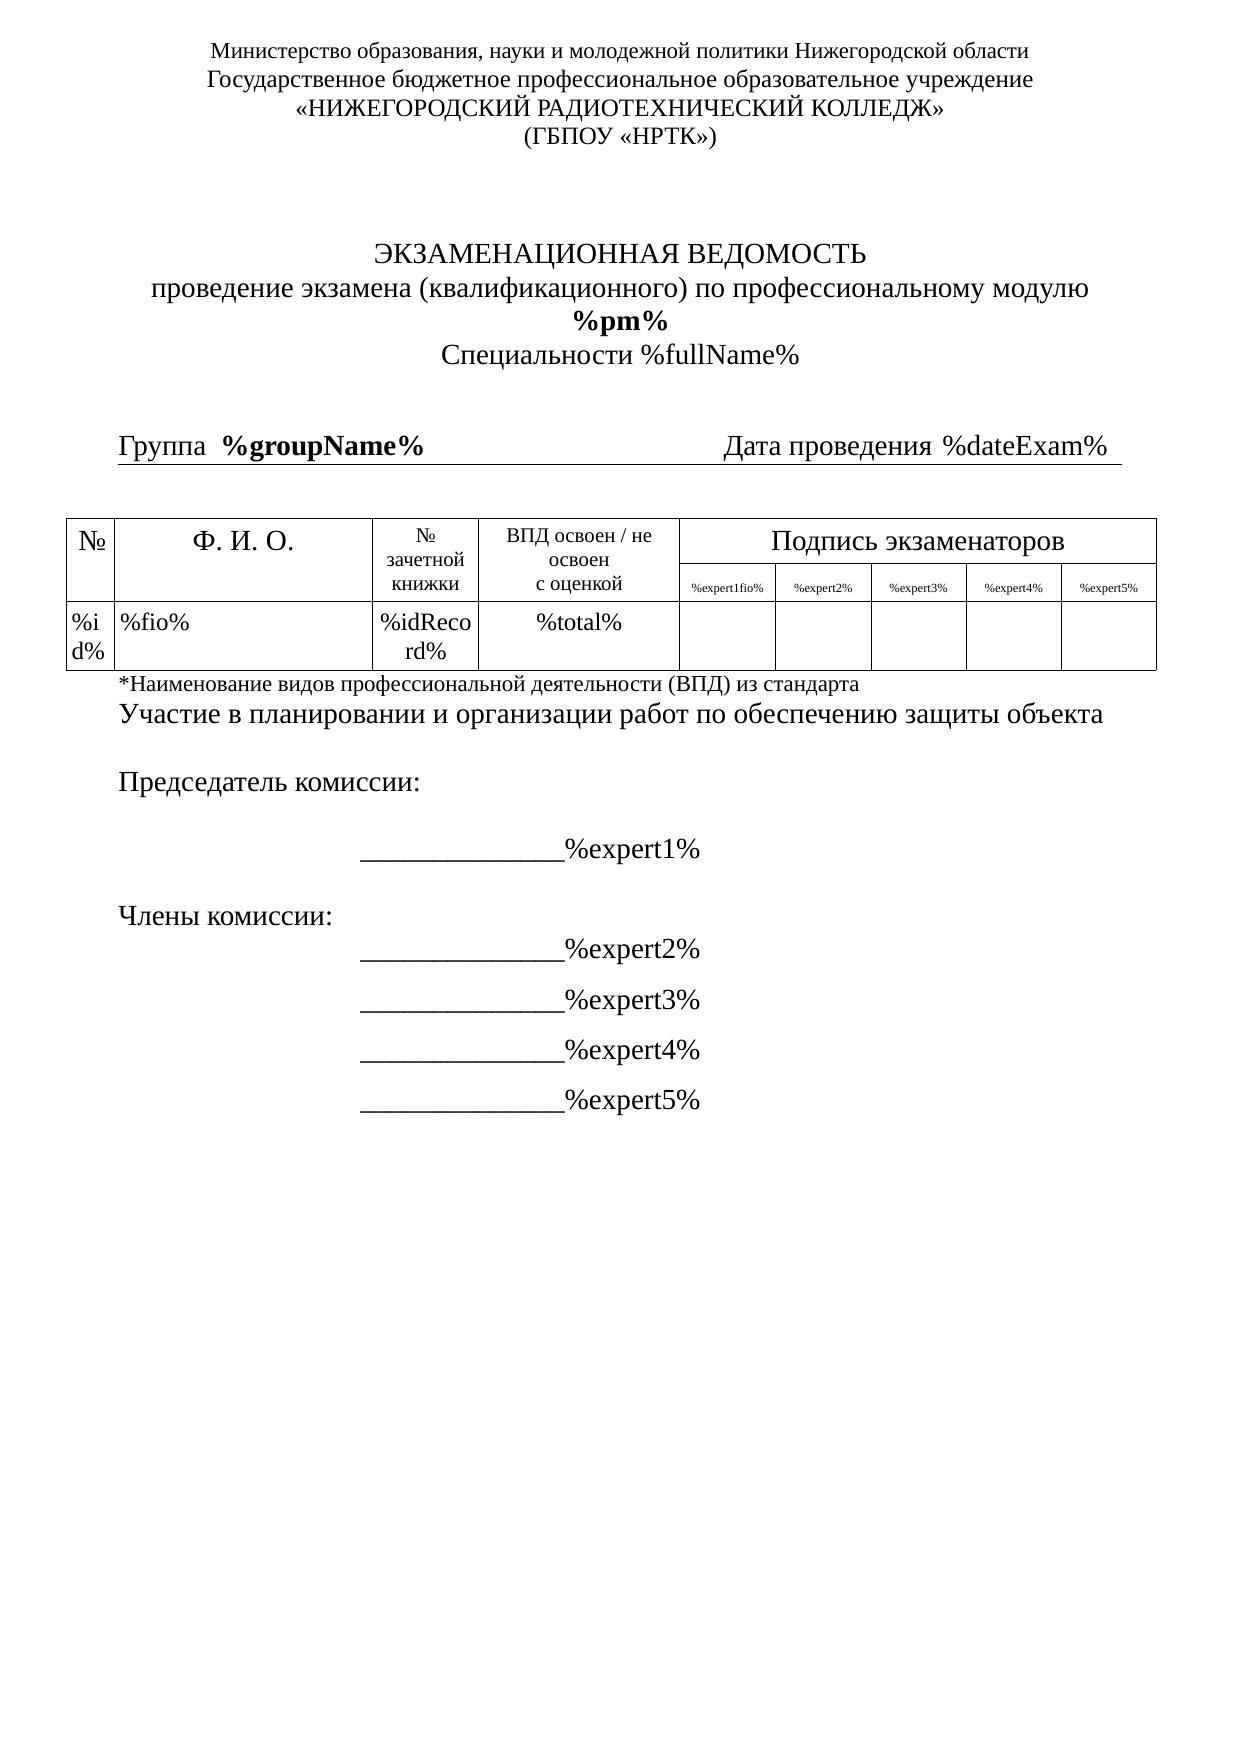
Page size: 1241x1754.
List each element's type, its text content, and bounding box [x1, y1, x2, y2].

text Государственное бюджетное профессиональное образовательное учреждение [118, 64, 1122, 93]
text Члены комиссии: [118, 898, 1122, 931]
text ______________%expert3% [360, 982, 1122, 1015]
table_cell %id% [67, 602, 114, 670]
subtitle Участие в планировании и организации работ по обеспечению защиты объекта [118, 697, 1122, 730]
text Специальности %fullName% [118, 337, 1122, 371]
table_cell %expert5% [1062, 564, 1156, 601]
table_cell %expert2% [776, 564, 871, 601]
text ______________%expert1% [360, 831, 1122, 864]
table_header Ф. И. О. [115, 519, 372, 601]
text ______________%expert5% [360, 1082, 1122, 1116]
subtitle %pm% [118, 303, 1122, 337]
text Министерство образования, науки и молодежной политики Нижегородской области [118, 37, 1122, 64]
text Председатель комиссии: [118, 764, 1122, 797]
table_cell %expert4% [967, 564, 1061, 601]
text ______________%expert4% [360, 1032, 1122, 1066]
table_cell %expert3% [872, 564, 966, 601]
table_header ВПД освоен / не освоен c оценкой [479, 519, 679, 601]
text ______________%expert2% [360, 931, 1122, 965]
text ЭКЗАМЕНАЦИОННАЯ ВЕДОМОСТЬ [118, 236, 1122, 270]
text проведение экзамена (квалификационного) по профессиональному модулю [118, 270, 1122, 303]
text *Наименование видов профессиональной деятельности (ВПД) из стандарта [118, 671, 1122, 697]
table_cell [967, 602, 1061, 670]
table_cell [776, 602, 871, 670]
text Группа %groupName% Дата проведения %dateExam% [118, 428, 1122, 464]
table_cell %total% [479, 602, 679, 670]
table_cell [1062, 602, 1156, 670]
table_header Подпись экзаменаторов [680, 519, 1156, 562]
text «НИЖЕГОРОДСКИЙ РАДИОТЕХНИЧЕСКИЙ КОЛЛЕДЖ» [118, 93, 1122, 121]
table_cell %fio% [115, 602, 372, 670]
table_cell %idRecord% [373, 602, 478, 670]
table_cell %expert1fio% [680, 564, 775, 601]
text (ГБПОУ «НРТК») [118, 121, 1122, 150]
table_cell [680, 602, 775, 670]
table_header № зачетной книжки [373, 519, 478, 601]
table_cell [872, 602, 966, 670]
table_header № [67, 519, 114, 601]
